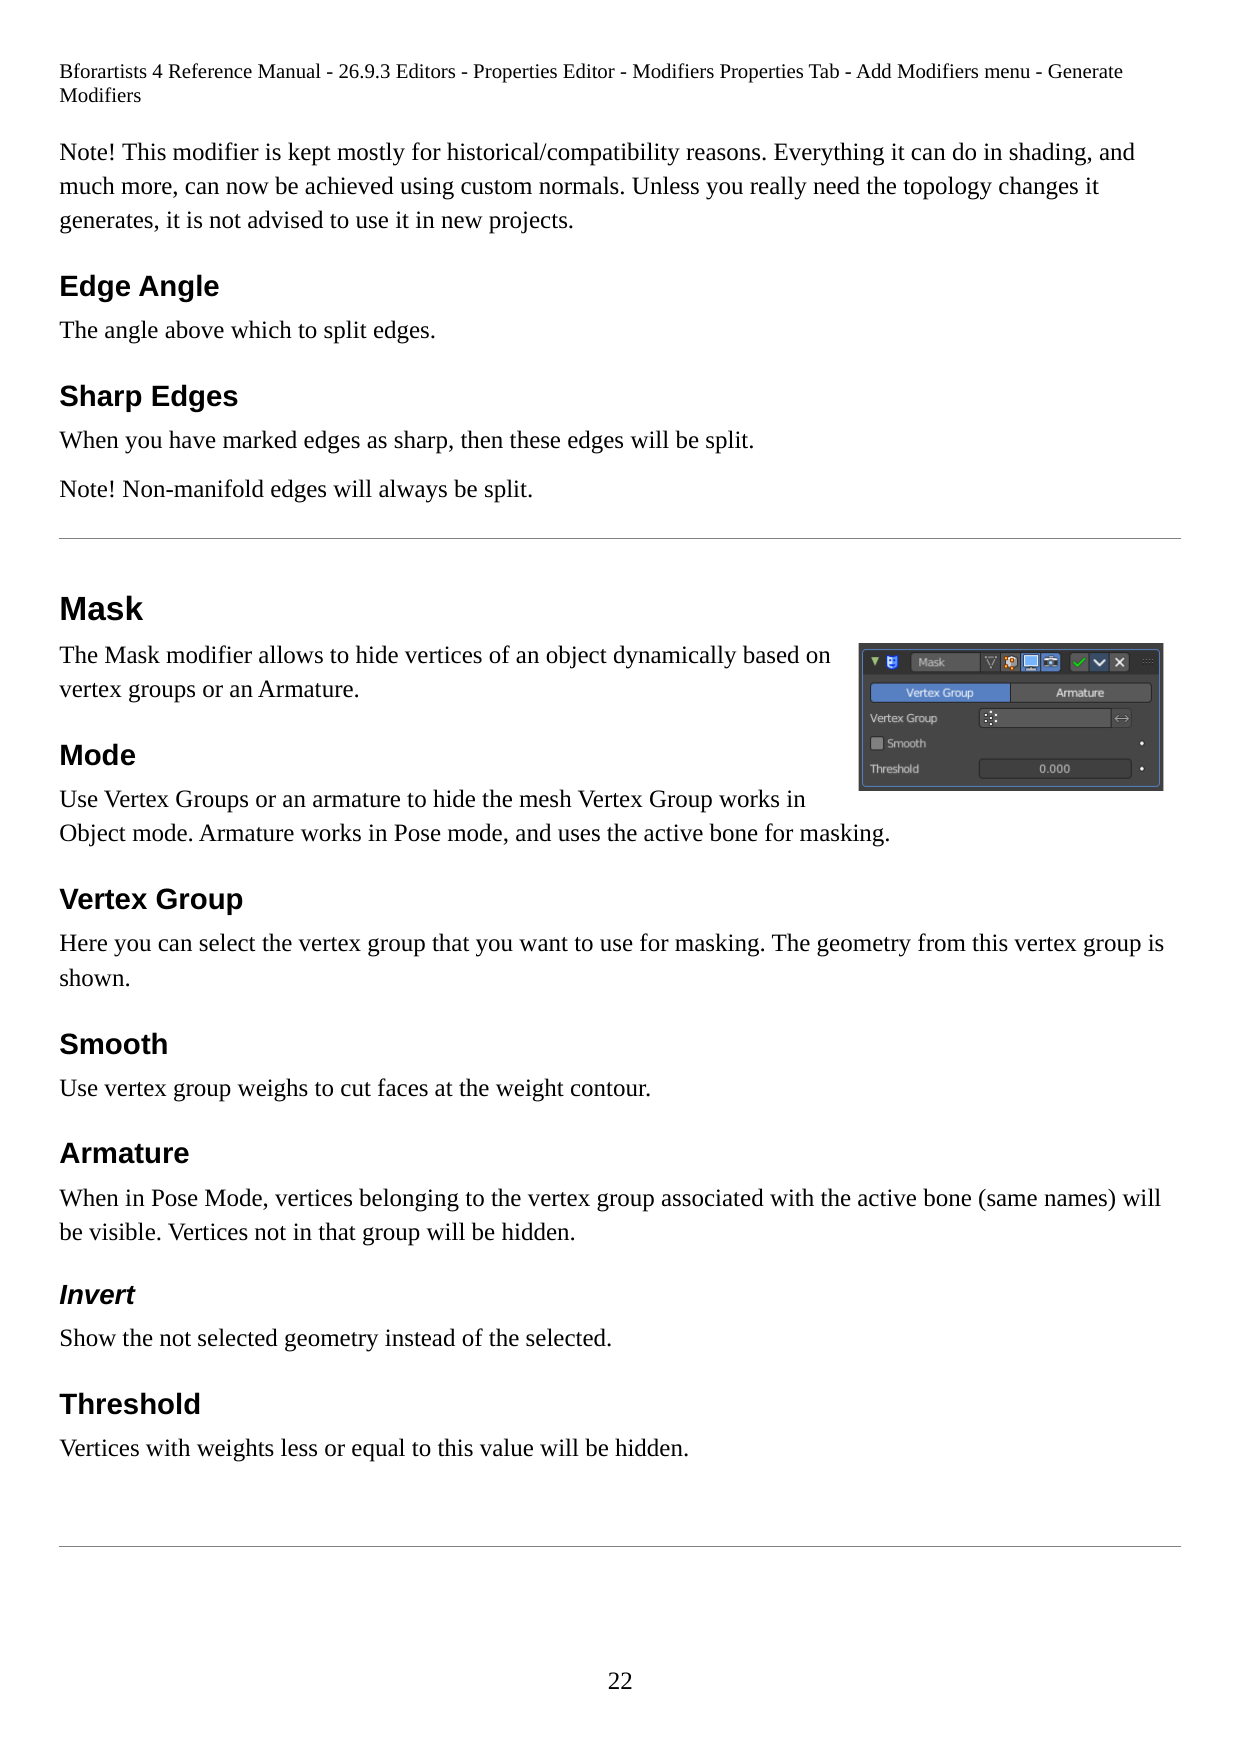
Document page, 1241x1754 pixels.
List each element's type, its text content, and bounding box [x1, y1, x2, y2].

subtitle Invert [59, 1279, 1181, 1311]
text Note! Non-manifold edges will always be split. [59, 474, 1181, 503]
text Note! This modifier is kept mostly for historical/compatibility reasons. Everything it can do in shading, and much more, can now be achieved using custom normals. Unless you really need the topology changes it generates, it is not advised to use it in new projects. [59, 137, 1181, 234]
text Use Vertex Groups or an armature to hide the mesh Vertex Group works in Object mode. Armature works in Pose mode, and uses the active bone for masking. [59, 784, 1181, 847]
text Use vertex group weighs to cut faces at the weight contour. [59, 1073, 1181, 1102]
subtitle Armature [59, 1136, 1181, 1170]
subtitle [1164, 738, 1181, 772]
text When you have marked edges as sharp, then these edges will be split. [59, 425, 1181, 454]
subtitle Mode [59, 738, 858, 772]
subtitle Threshold [59, 1387, 1181, 1421]
subtitle Vertex Group [59, 882, 1181, 916]
text Show the not selected geometry instead of the selected. [59, 1323, 1181, 1352]
text The Mask modifier allows to hide vertices of an object dynamically based on vertex groups or an Armature. [59, 640, 1181, 703]
subtitle Sharp Edges [59, 379, 1181, 413]
text Here you can select the vertex group that you want to use for masking. The geometry from this vertex group is shown. [59, 928, 1181, 992]
text The angle above which to split edges. [59, 316, 1181, 344]
text Vertices with weights less or equal to this value will be hidden. [59, 1433, 1181, 1462]
subtitle Smooth [59, 1027, 1181, 1060]
subtitle Edge Angle [59, 269, 1181, 303]
picture [858, 643, 1164, 791]
text When in Pose Mode, vertices belonging to the vertex group associated with the active bone (same names) will be visible. Vertices not in that group will be hidden. [59, 1183, 1181, 1246]
subtitle Mask [59, 588, 1181, 627]
